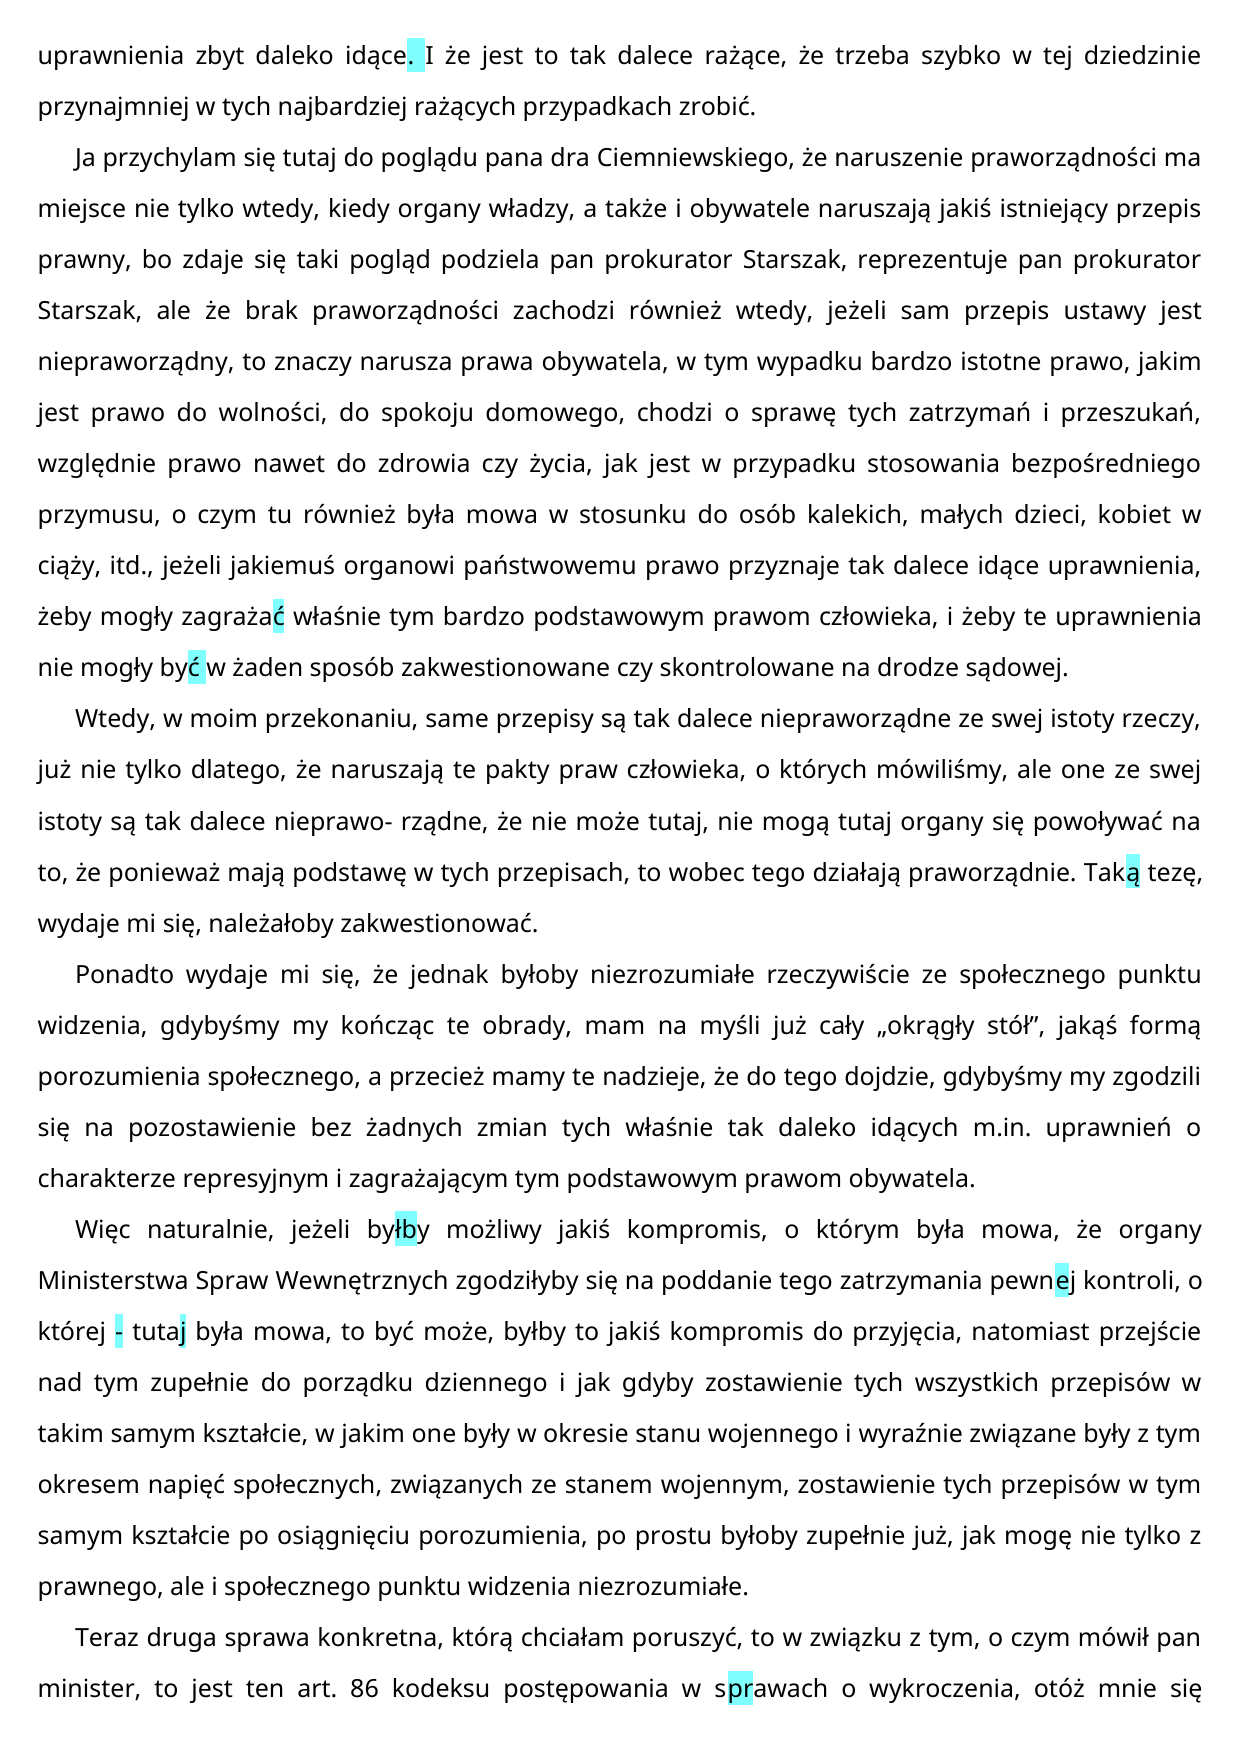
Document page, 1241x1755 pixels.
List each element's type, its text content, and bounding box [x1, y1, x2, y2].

text Więc naturalnie, jeżeli byłby możliwy jakiś kompromis, o którym była mowa, że organy Ministerstwa Spraw Wewnętrznych zgodziłyby się na poddanie tego zatrzymania pewnej kontroli, o której - tutaj była mowa, to być może, byłby to jakiś kompromis do przyjęcia, natomiast przejście nad tym zupełnie do porządku dziennego i jak gdyby zostawienie tych wszystkich przepisów w takim samym kształcie, w jakim one były w okresie stanu wojennego i wyraźnie związane były z tym okresem napięć społecznych, związanych ze stanem wojennym, zostawienie tych przepisów w tym samym kształcie po osiągnięciu porozumienia, po prostu byłoby zupełnie już, jak mogę nie tylko z prawnego, ale i społecznego punktu widzenia niezrozumiałe. [37, 1211, 1203, 1603]
text Teraz druga sprawa konkretna, którą chciałam poruszyć, to w związku z tym, o czym mówił pan minister, to jest ten art. 86 kodeksu postępowania w sprawach o wykroczenia, otóż mnie się [37, 1620, 1203, 1705]
text Ja przychylam się tutaj do poglądu pana dra Ciemniewskiego, że naruszenie praworządności ma miejsce nie tylko wtedy, kiedy organy władzy, a także i obywatele naruszają jakiś istniejący przepis prawny, bo zdaje się taki pogląd podziela pan prokurator Starszak, reprezentuje pan prokurator Starszak, ale że brak praworządności zachodzi również wtedy, jeżeli sam przepis ustawy jest niepraworządny, to znaczy narusza prawa obywatela, w tym wypadku bardzo istotne prawo, jakim jest prawo do wolności, do spokoju domowego, chodzi o sprawę tych zatrzymań i przeszukań, względnie prawo nawet do zdrowia czy życia, jak jest w przypadku stosowania bezpośredniego przymusu, o czym tu również była mowa w stosunku do osób kalekich, małych dzieci, kobiet w ciąży, itd., jeżeli jakiemuś organowi państwowemu prawo przyznaje tak dalece idące uprawnienia, żeby mogły zagrażać właśnie tym bardzo podstawowym prawom człowieka, i żeby te uprawnienia nie mogły być w żaden sposób zakwestionowane czy skontrolowane na drodze sądowej. [37, 139, 1203, 684]
text Wtedy, w moim przekonaniu, same przepisy są tak dalece niepraworządne ze swej istoty rzeczy, już nie tylko dlatego, że naruszają te pakty praw człowieka, o których mówiliśmy, ale one ze swej istoty są tak dalece nieprawo- rządne, że nie może tutaj, nie mogą tutaj organy się powoływać na to, że ponieważ mają podstawę w tych przepisach, to wobec tego działają praworządnie. Taką tezę, wydaje mi się, należałoby zakwestionować. [37, 701, 1203, 939]
text uprawnienia zbyt daleko idące. I że jest to tak dalece rażące, że trzeba szybko w tej dziedzinie przynajmniej w tych najbardziej rażących przypadkach zrobić. [37, 37, 1203, 123]
text Ponadto wydaje mi się, że jednak byłoby niezrozumiałe rzeczywiście ze społecznego punktu widzenia, gdybyśmy my kończąc te obrady, mam na myśli już cały „okrągły stół”, jakąś formą porozumienia społecznego, a przecież mamy te nadzieje, że do tego dojdzie, gdybyśmy my zgodzili się na pozostawienie bez żadnych zmian tych właśnie tak daleko idących m.in. uprawnień o charakterze represyjnym i zagrażającym tym podstawowym prawom obywatela. [37, 956, 1203, 1194]
